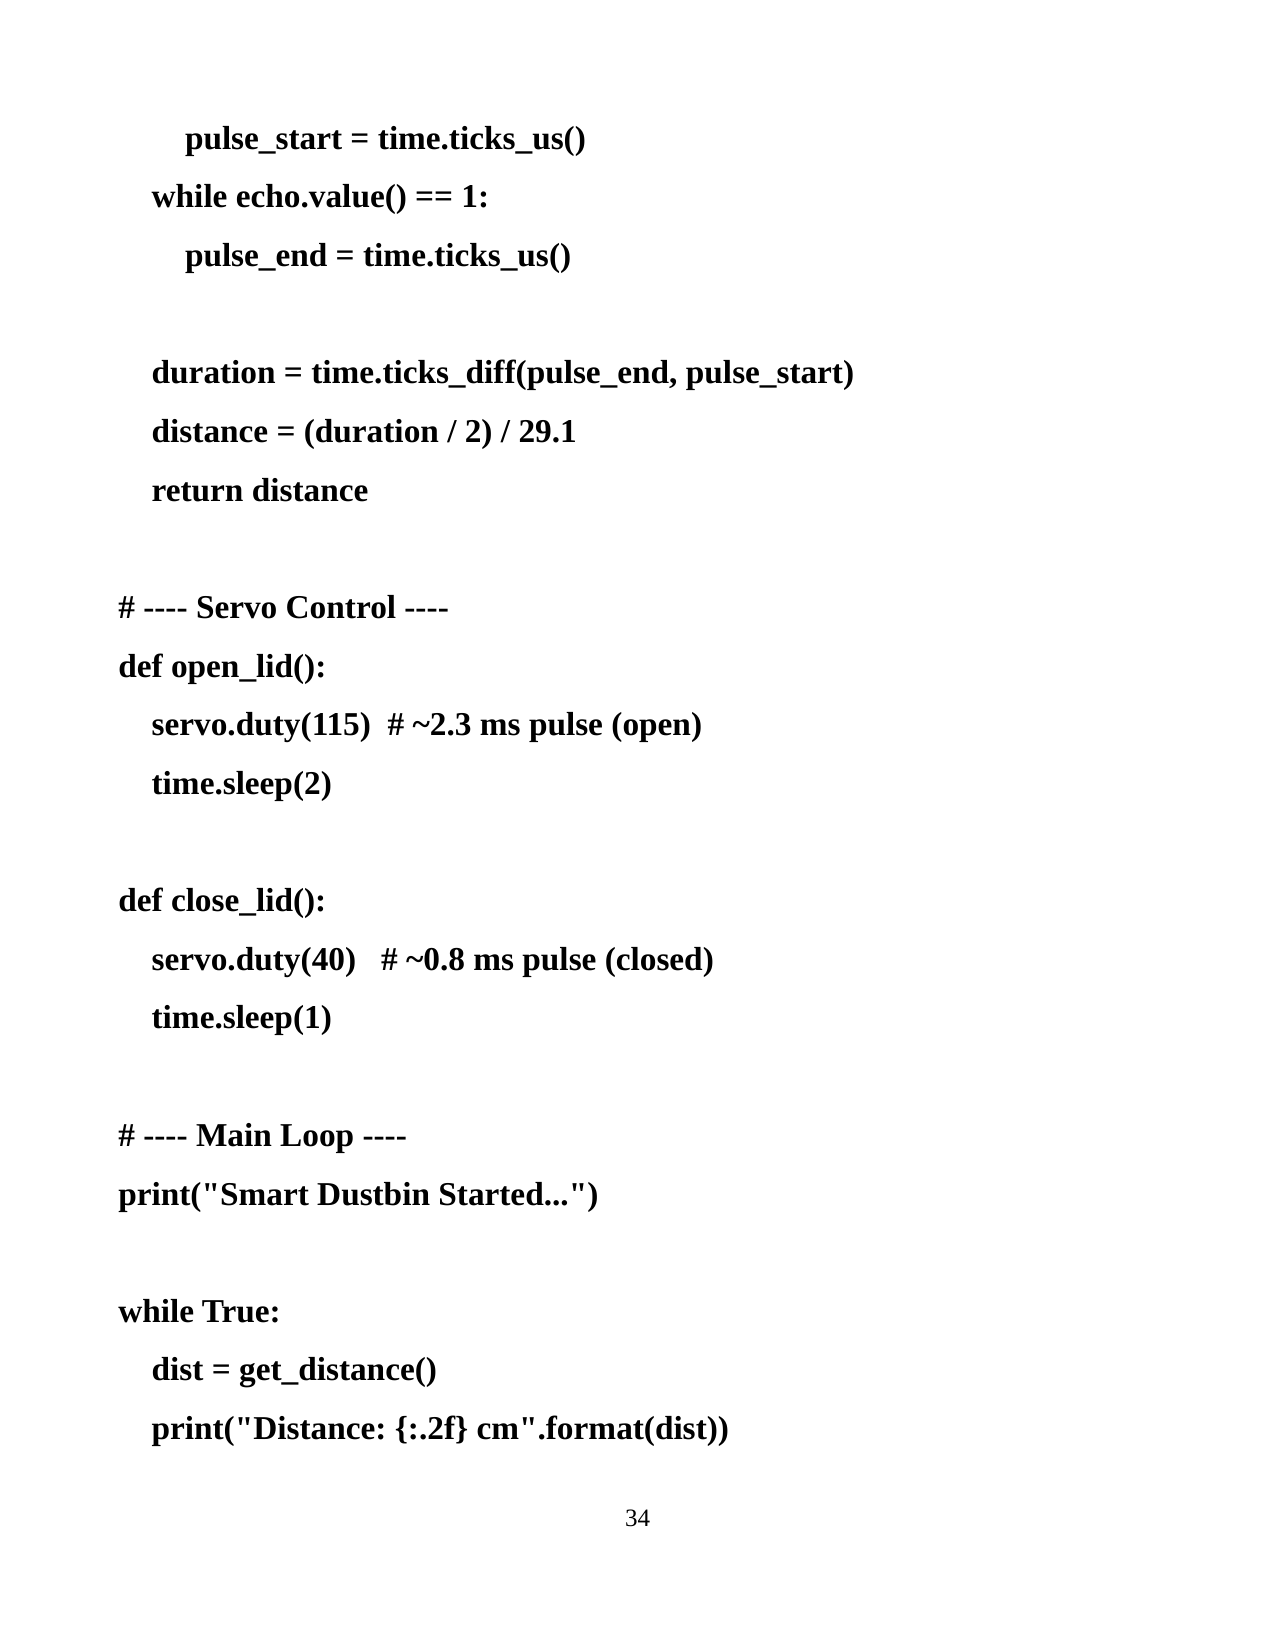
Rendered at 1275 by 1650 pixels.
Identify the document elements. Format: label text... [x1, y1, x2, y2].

text return distance [118, 470, 1157, 508]
text pulse_end = time.ticks_us() [118, 235, 1157, 274]
text duration = time.ticks_diff(pulse_end, pulse_start) [118, 353, 1157, 391]
text dist = get_distance() [118, 1350, 1157, 1388]
text while True: [118, 1291, 1157, 1329]
text # ---- Servo Control ---- [118, 587, 1157, 626]
text while echo.value() == 1: [118, 177, 1157, 215]
text def open_lid(): [118, 646, 1157, 684]
text time.sleep(2) [118, 763, 1157, 802]
text distance = (duration / 2) / 29.1 [118, 411, 1157, 450]
text print("Distance: {:.2f} cm".format(dist)) [118, 1408, 1157, 1447]
text # ---- Main Loop ---- [118, 1115, 1157, 1153]
text pulse_start = time.ticks_us() [118, 118, 1157, 156]
text time.sleep(1) [118, 998, 1157, 1036]
text servo.duty(115) # ~2.3 ms pulse (open) [118, 704, 1157, 743]
text servo.duty(40) # ~0.8 ms pulse (closed) [118, 939, 1157, 977]
text def close_lid(): [118, 881, 1157, 919]
text print("Smart Dustbin Started...") [118, 1174, 1157, 1212]
